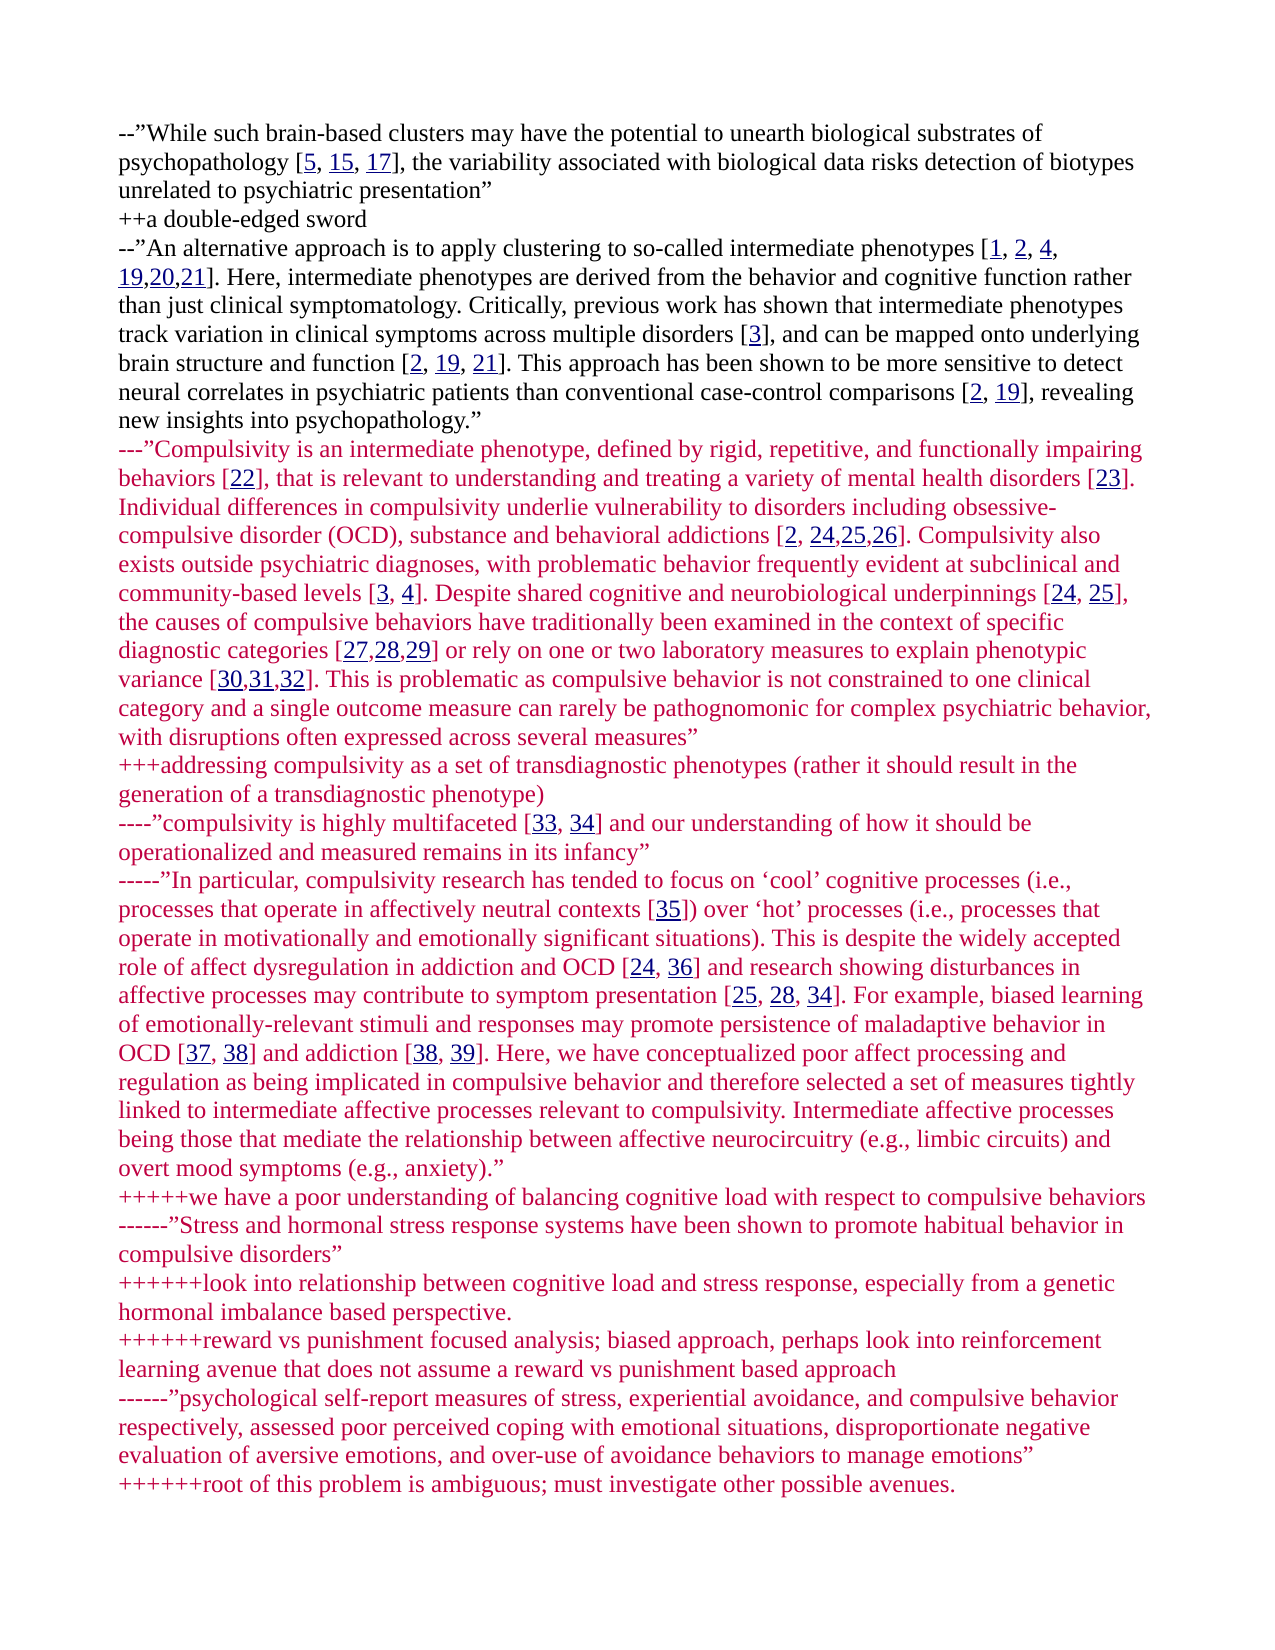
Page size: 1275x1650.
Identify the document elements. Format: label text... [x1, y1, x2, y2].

text +++++we have a poor understanding of balancing cognitive load with respect to compulsive behaviors [118, 1182, 1157, 1211]
text ++a double-edged sword [118, 204, 1157, 233]
text ------”psychological self-report measures of stress, experiential avoidance, and compulsive behavior respectively, assessed poor perceived coping with emotional situations, disproportionate negative evaluation of aversive emotions, and over-use of avoidance behaviors to manage emotions” [118, 1383, 1157, 1469]
text --”An alternative approach is to apply clustering to so-called intermediate phenotypes [1, 2, 4, 19,20,21]. Here, intermediate phenotypes are derived from the behavior and cognitive function rather than just clinical symptomatology. Critically, previous work has shown that intermediate phenotypes track variation in clinical symptoms across multiple disorders [3], and can be mapped onto underlying brain structure and function [2, 19, 21]. This approach has been shown to be more sensitive to detect neural correlates in psychiatric patients than conventional case-control comparisons [2, 19], revealing new insights into psychopathology.” [118, 233, 1157, 434]
text --”While such brain-based clusters may have the potential to unearth biological substrates of psychopathology [5, 15, 17], the variability associated with biological data risks detection of biotypes unrelated to psychiatric presentation” [118, 118, 1157, 204]
text +++addressing compulsivity as a set of transdiagnostic phenotypes (rather it should result in the generation of a transdiagnostic phenotype) [118, 751, 1157, 808]
text -----”In particular, compulsivity research has tended to focus on ‘cool’ cognitive processes (i.e., processes that operate in affectively neutral contexts [35]) over ‘hot’ processes (i.e., processes that operate in motivationally and emotionally significant situations). This is despite the widely accepted role of affect dysregulation in addiction and OCD [24, 36] and research showing disturbances in affective processes may contribute to symptom presentation [25, 28, 34]. For example, biased learning of emotionally-relevant stimuli and responses may promote persistence of maladaptive behavior in OCD [37, 38] and addiction [38, 39]. Here, we have conceptualized poor affect processing and regulation as being implicated in compulsive behavior and therefore selected a set of measures tightly linked to intermediate affective processes relevant to compulsivity. Intermediate affective processes being those that mediate the relationship between affective neurocircuitry (e.g., limbic circuits) and overt mood symptoms (e.g., anxiety).” [118, 866, 1157, 1182]
text ---”Compulsivity is an intermediate phenotype, defined by rigid, repetitive, and functionally impairing behaviors [22], that is relevant to understanding and treating a variety of mental health disorders [23]. Individual differences in compulsivity underlie vulnerability to disorders including obsessive-compulsive disorder (OCD), substance and behavioral addictions [2, 24,25,26]. Compulsivity also exists outside psychiatric diagnoses, with problematic behavior frequently evident at subclinical and community-based levels [3, 4]. Despite shared cognitive and neurobiological underpinnings [24, 25], the causes of compulsive behaviors have traditionally been examined in the context of specific diagnostic categories [27,28,29] or rely on one or two laboratory measures to explain phenotypic variance [30,31,32]. This is problematic as compulsive behavior is not constrained to one clinical category and a single outcome measure can rarely be pathognomonic for complex psychiatric behavior, with disruptions often expressed across several measures” [118, 434, 1157, 751]
text ------”Stress and hormonal stress response systems have been shown to promote habitual behavior in compulsive disorders” [118, 1211, 1157, 1268]
text ++++++root of this problem is ambiguous; must investigate other possible avenues. [118, 1469, 1157, 1498]
text ++++++look into relationship between cognitive load and stress response, especially from a genetic hormonal imbalance based perspective. [118, 1268, 1157, 1326]
text ----”compulsivity is highly multifaceted [33, 34] and our understanding of how it should be operationalized and measured remains in its infancy” [118, 808, 1157, 866]
text ++++++reward vs punishment focused analysis; biased approach, perhaps look into reinforcement learning avenue that does not assume a reward vs punishment based approach [118, 1326, 1157, 1383]
